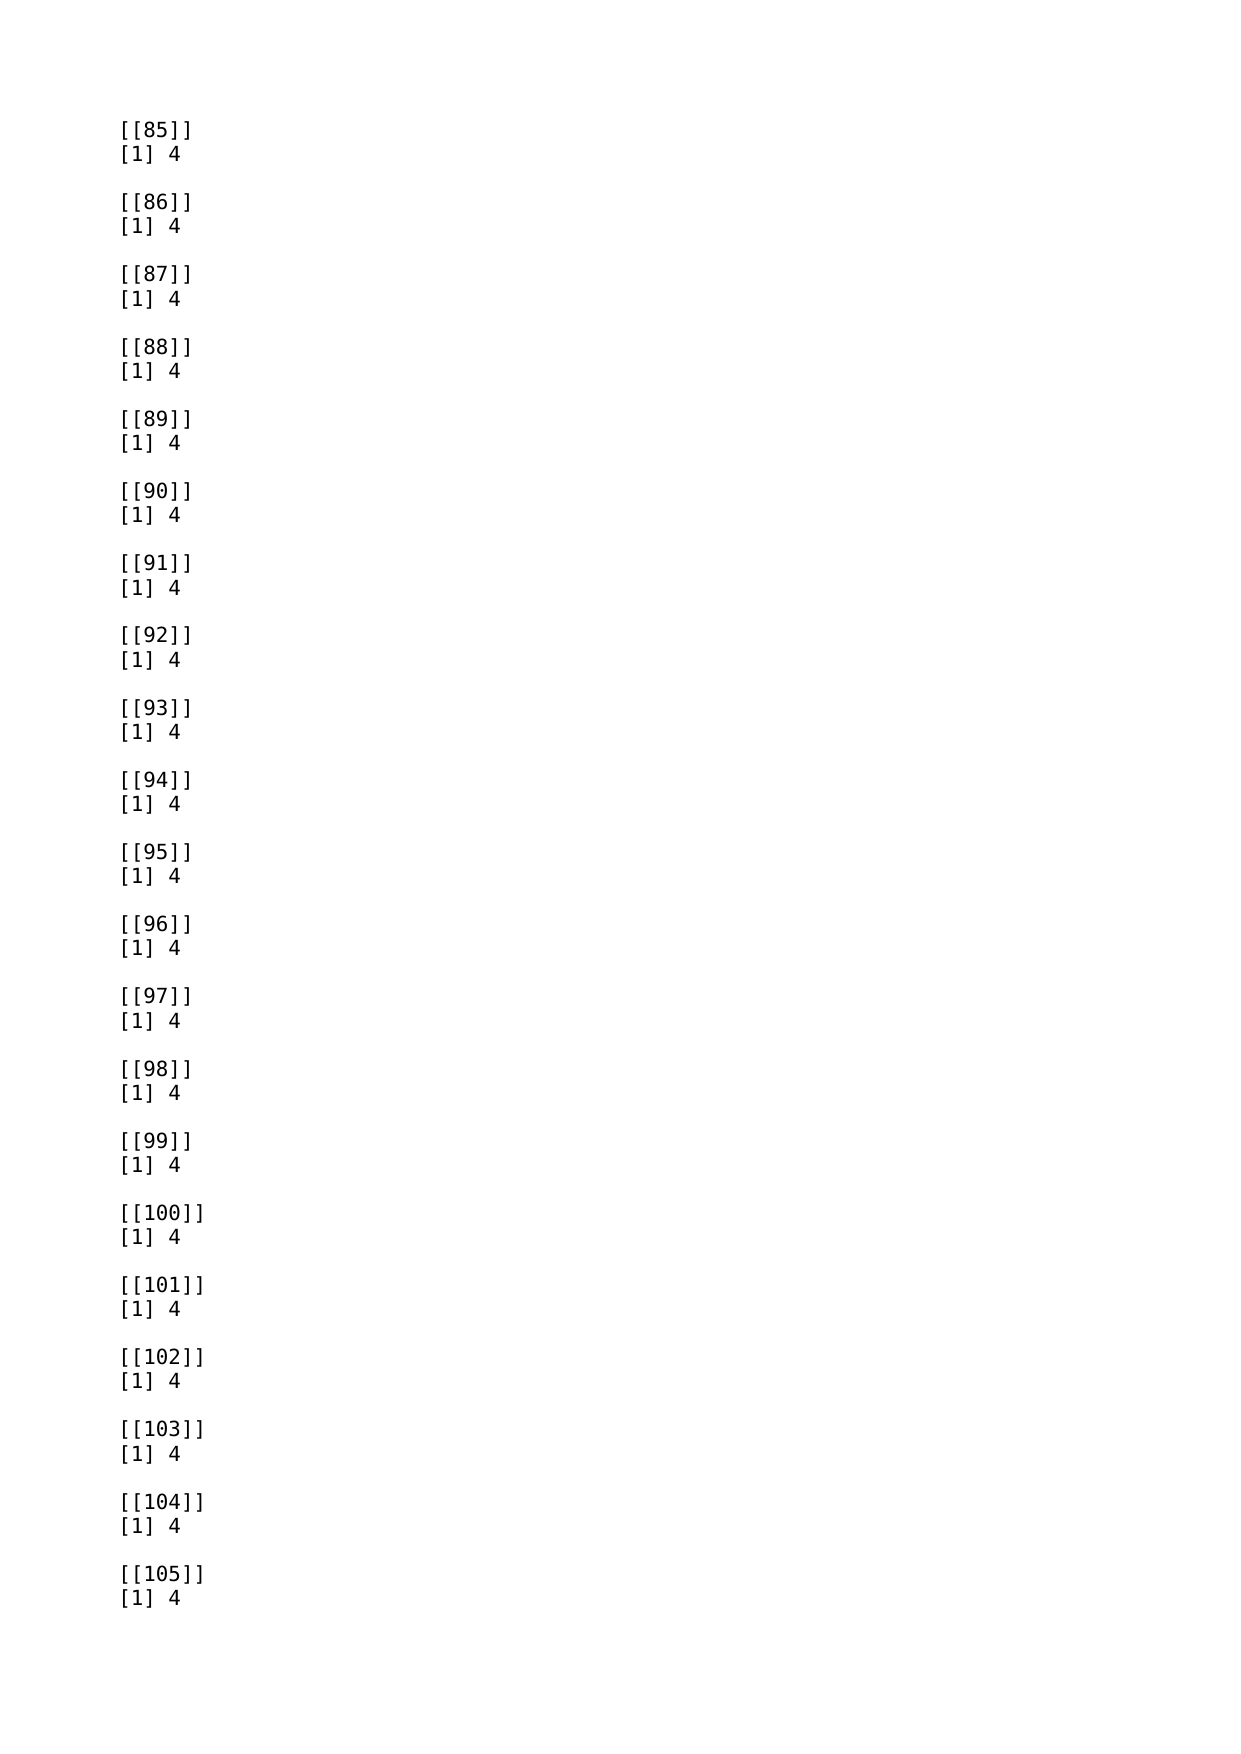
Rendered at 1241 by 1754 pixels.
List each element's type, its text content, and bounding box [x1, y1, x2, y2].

text [1] 4 [118, 720, 1122, 744]
text [[100]] [118, 1201, 1122, 1225]
text [1] 4 [118, 1153, 1122, 1177]
text [[98]] [118, 1057, 1122, 1081]
text [1] 4 [118, 359, 1122, 383]
text [[104]] [118, 1490, 1122, 1514]
text [1] 4 [118, 864, 1122, 888]
text [[95]] [118, 840, 1122, 864]
text [[105]] [118, 1562, 1122, 1586]
text [1] 4 [118, 936, 1122, 961]
text [1] 4 [118, 648, 1122, 672]
text [1] 4 [118, 503, 1122, 528]
text [1] 4 [118, 1081, 1122, 1105]
text [[86]] [118, 190, 1122, 214]
text [[91]] [118, 551, 1122, 576]
text [1] 4 [118, 1442, 1122, 1466]
text [[97]] [118, 984, 1122, 1009]
text [[101]] [118, 1273, 1122, 1297]
text [1] 4 [118, 287, 1122, 311]
text [[87]] [118, 262, 1122, 287]
text [1] 4 [118, 792, 1122, 816]
text [1] 4 [118, 1514, 1122, 1538]
text [1] 4 [118, 1586, 1122, 1610]
text [1] 4 [118, 1009, 1122, 1033]
text [[96]] [118, 912, 1122, 936]
text [[90]] [118, 479, 1122, 503]
text [[85]] [118, 118, 1122, 142]
text [[88]] [118, 335, 1122, 359]
text [[93]] [118, 696, 1122, 720]
text [1] 4 [118, 431, 1122, 455]
text [1] 4 [118, 214, 1122, 239]
text [1] 4 [118, 1297, 1122, 1322]
text [1] 4 [118, 1225, 1122, 1249]
text [1] 4 [118, 576, 1122, 600]
text [1] 4 [118, 1369, 1122, 1394]
text [[103]] [118, 1417, 1122, 1442]
text [[102]] [118, 1345, 1122, 1369]
text [1] 4 [118, 142, 1122, 167]
text [[94]] [118, 768, 1122, 792]
text [[89]] [118, 407, 1122, 431]
text [[99]] [118, 1129, 1122, 1153]
text [[92]] [118, 623, 1122, 648]
